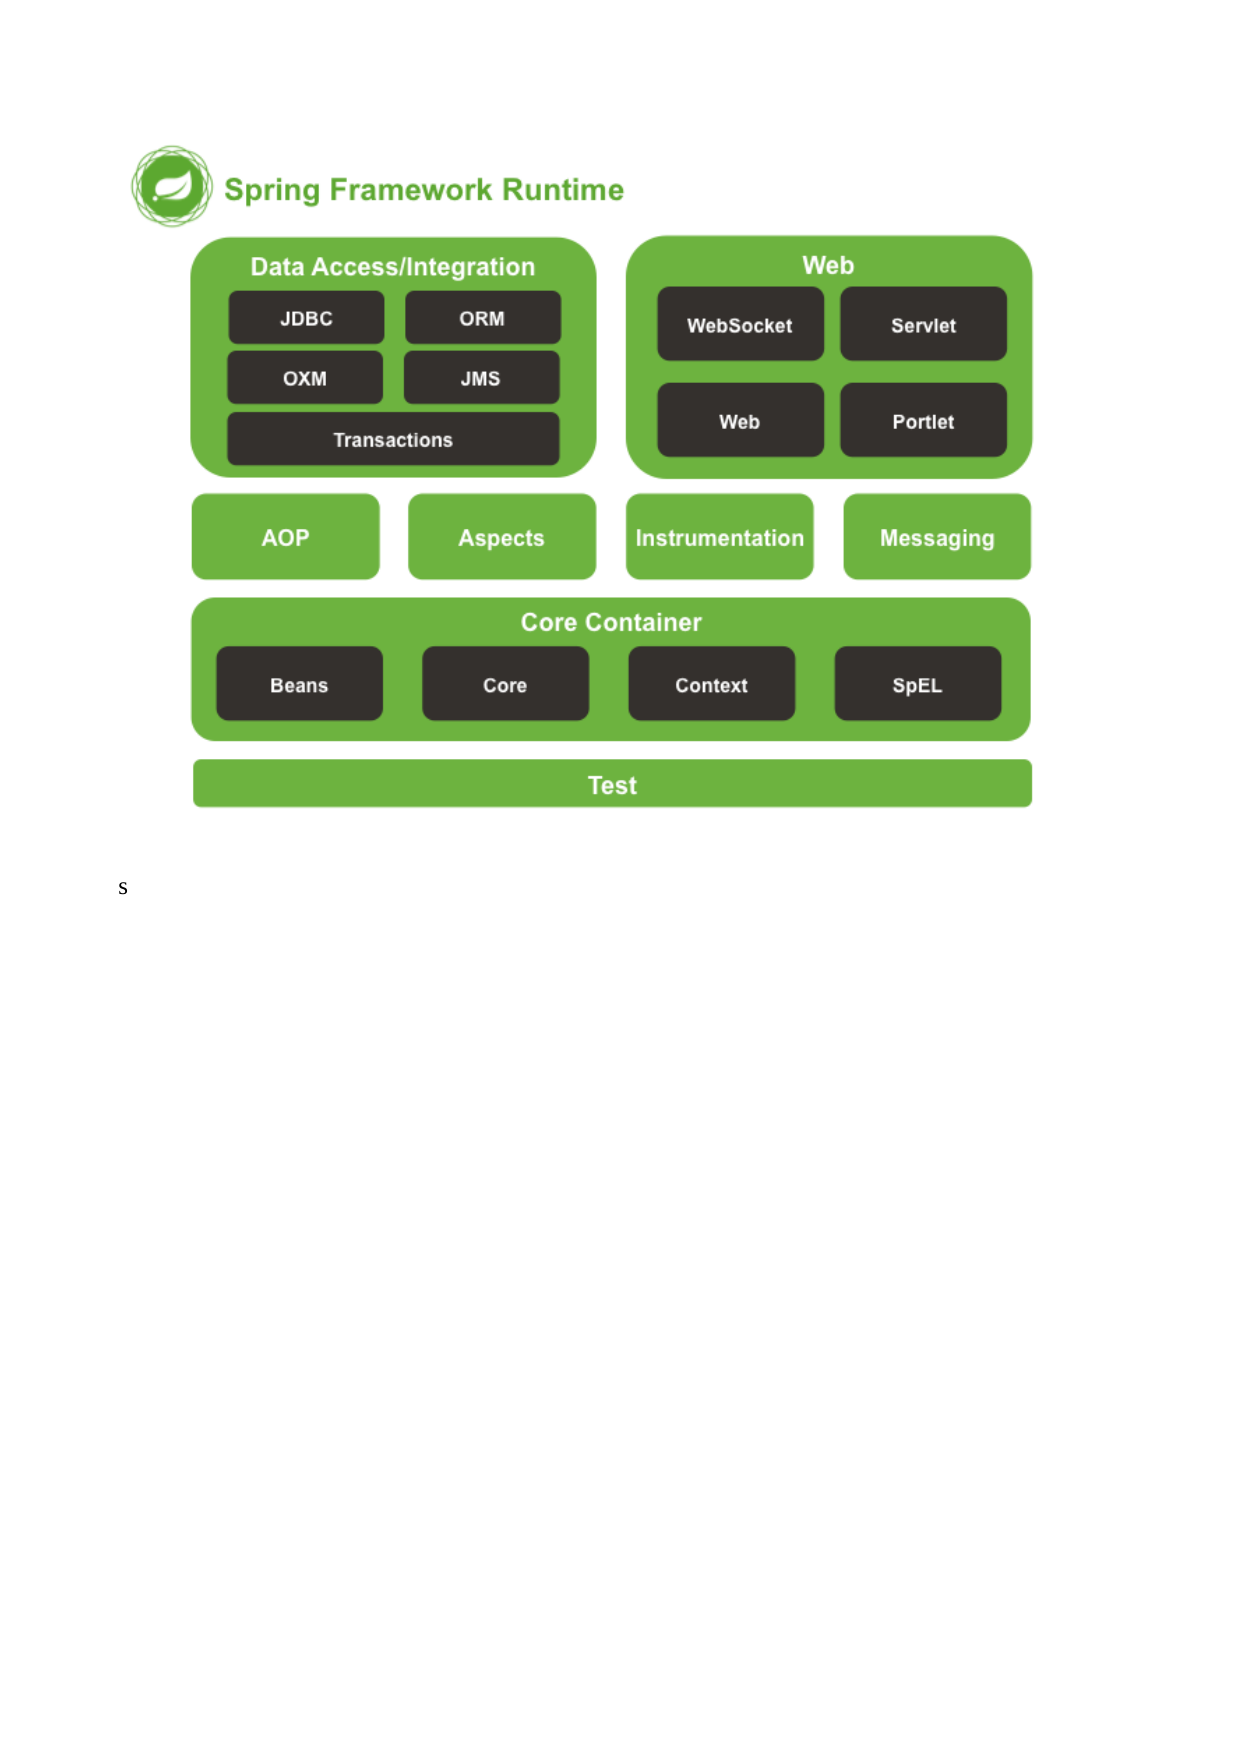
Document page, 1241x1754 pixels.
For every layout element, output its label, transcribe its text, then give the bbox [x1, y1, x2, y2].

text s [118, 871, 1122, 900]
picture [118, 118, 1123, 871]
